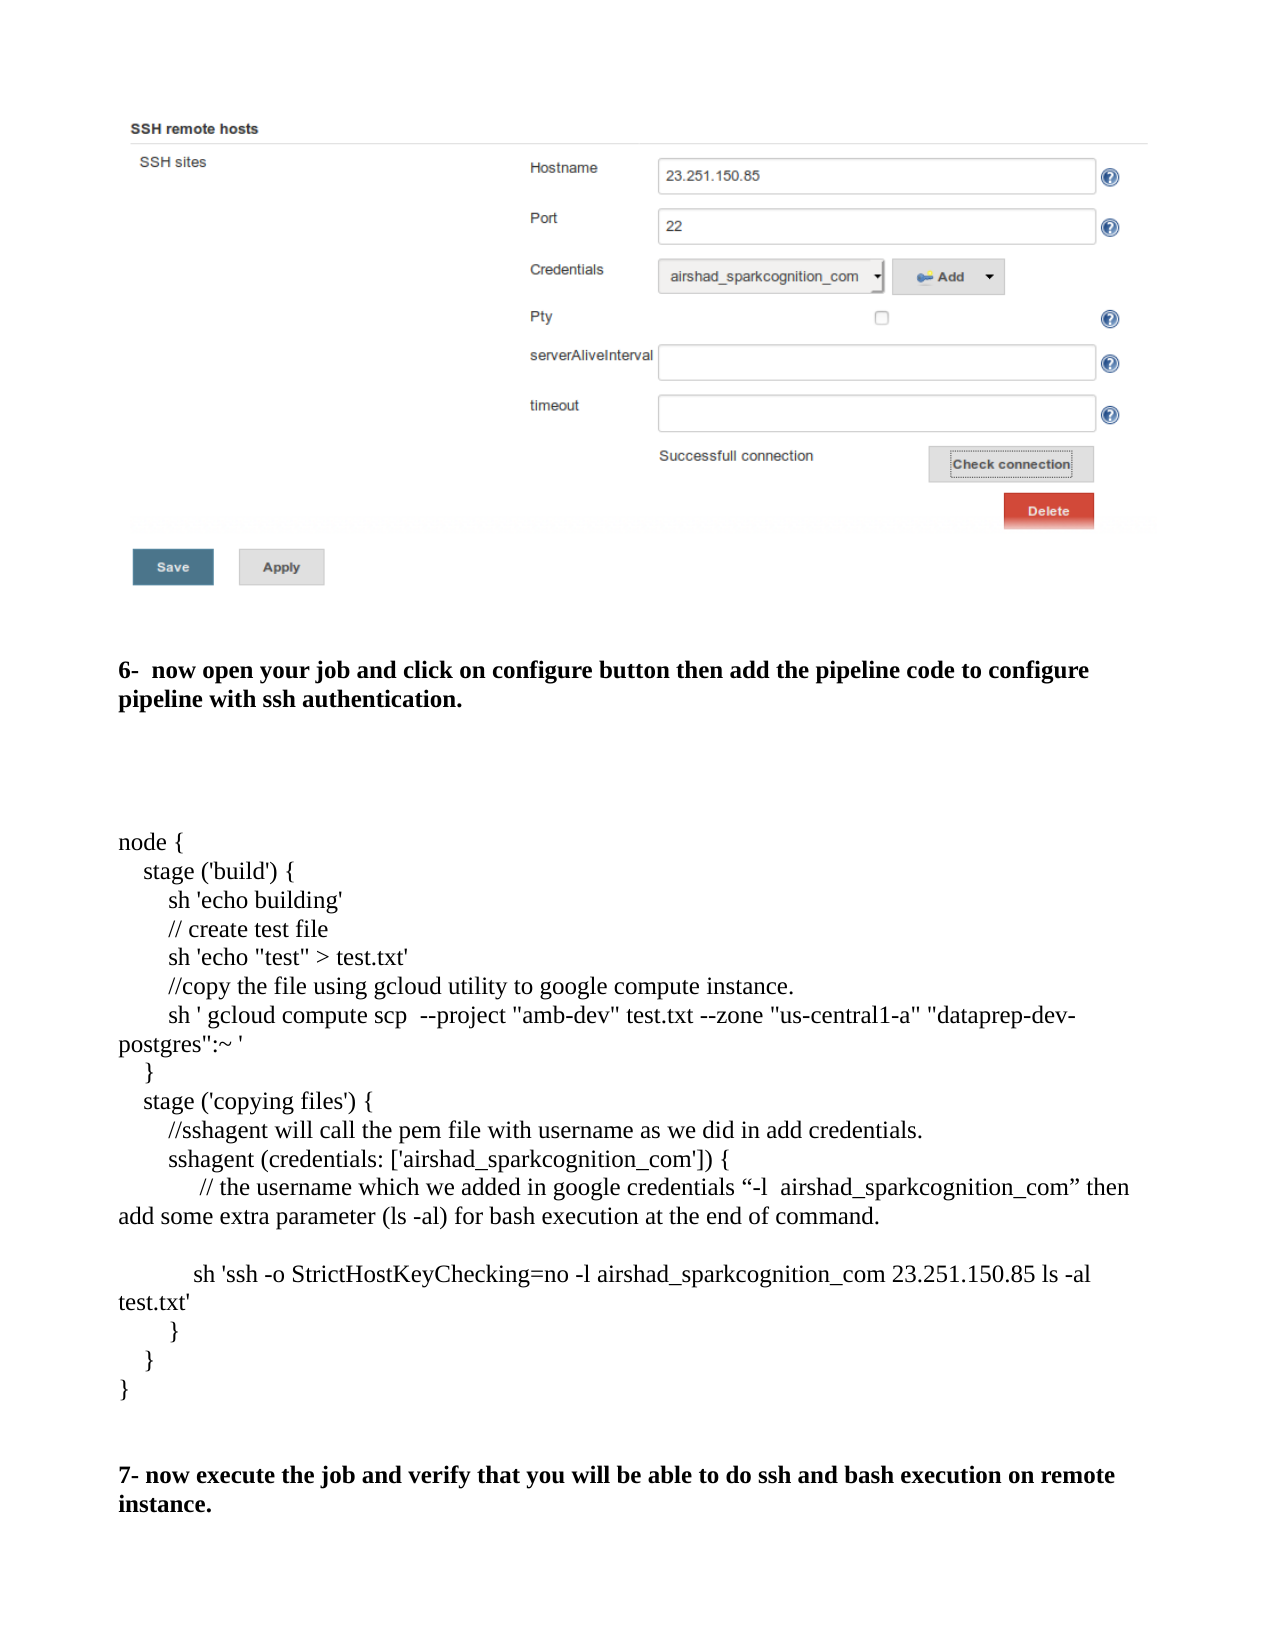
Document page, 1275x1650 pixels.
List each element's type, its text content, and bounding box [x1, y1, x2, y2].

text } [118, 1057, 1157, 1086]
text sh ' gcloud compute scp --project "amb-dev" test.txt --zone "us-central1-a" "dataprep-dev-postgres":~ ' [118, 1000, 1157, 1057]
text node { [118, 827, 1157, 856]
text 7- now execute the job and verify that you will be able to do ssh and bash execution on remote instance. [118, 1460, 1157, 1517]
text // create test file [118, 914, 1157, 942]
text sh 'echo "test" > test.txt' [118, 942, 1157, 971]
text sh 'ssh -o StrictHostKeyChecking=no -l airshad_sparkcognition_com 23.251.150.85 ls -al test.txt' [118, 1259, 1157, 1316]
text stage ('copying files') { [118, 1086, 1157, 1115]
text } [118, 1345, 1157, 1374]
text stage ('build') { [118, 856, 1157, 885]
text 6- now open your job and click on configure button then add the pipeline code to configure pipeline with ssh authentication. [118, 655, 1157, 712]
picture [118, 118, 1157, 598]
text sshagent (credentials: ['airshad_sparkcognition_com']) { [118, 1144, 1157, 1172]
text //sshagent will call the pem file with username as we did in add credentials. [118, 1115, 1157, 1144]
text } [118, 1374, 1157, 1402]
text // the username which we added in google credentials “-l airshad_sparkcognition_com” then add some extra parameter (ls -al) for bash execution at the end of command. [118, 1172, 1157, 1230]
text sh 'echo building' [118, 885, 1157, 914]
text //copy the file using gcloud utility to google compute instance. [118, 971, 1157, 1000]
text } [118, 1316, 1157, 1345]
